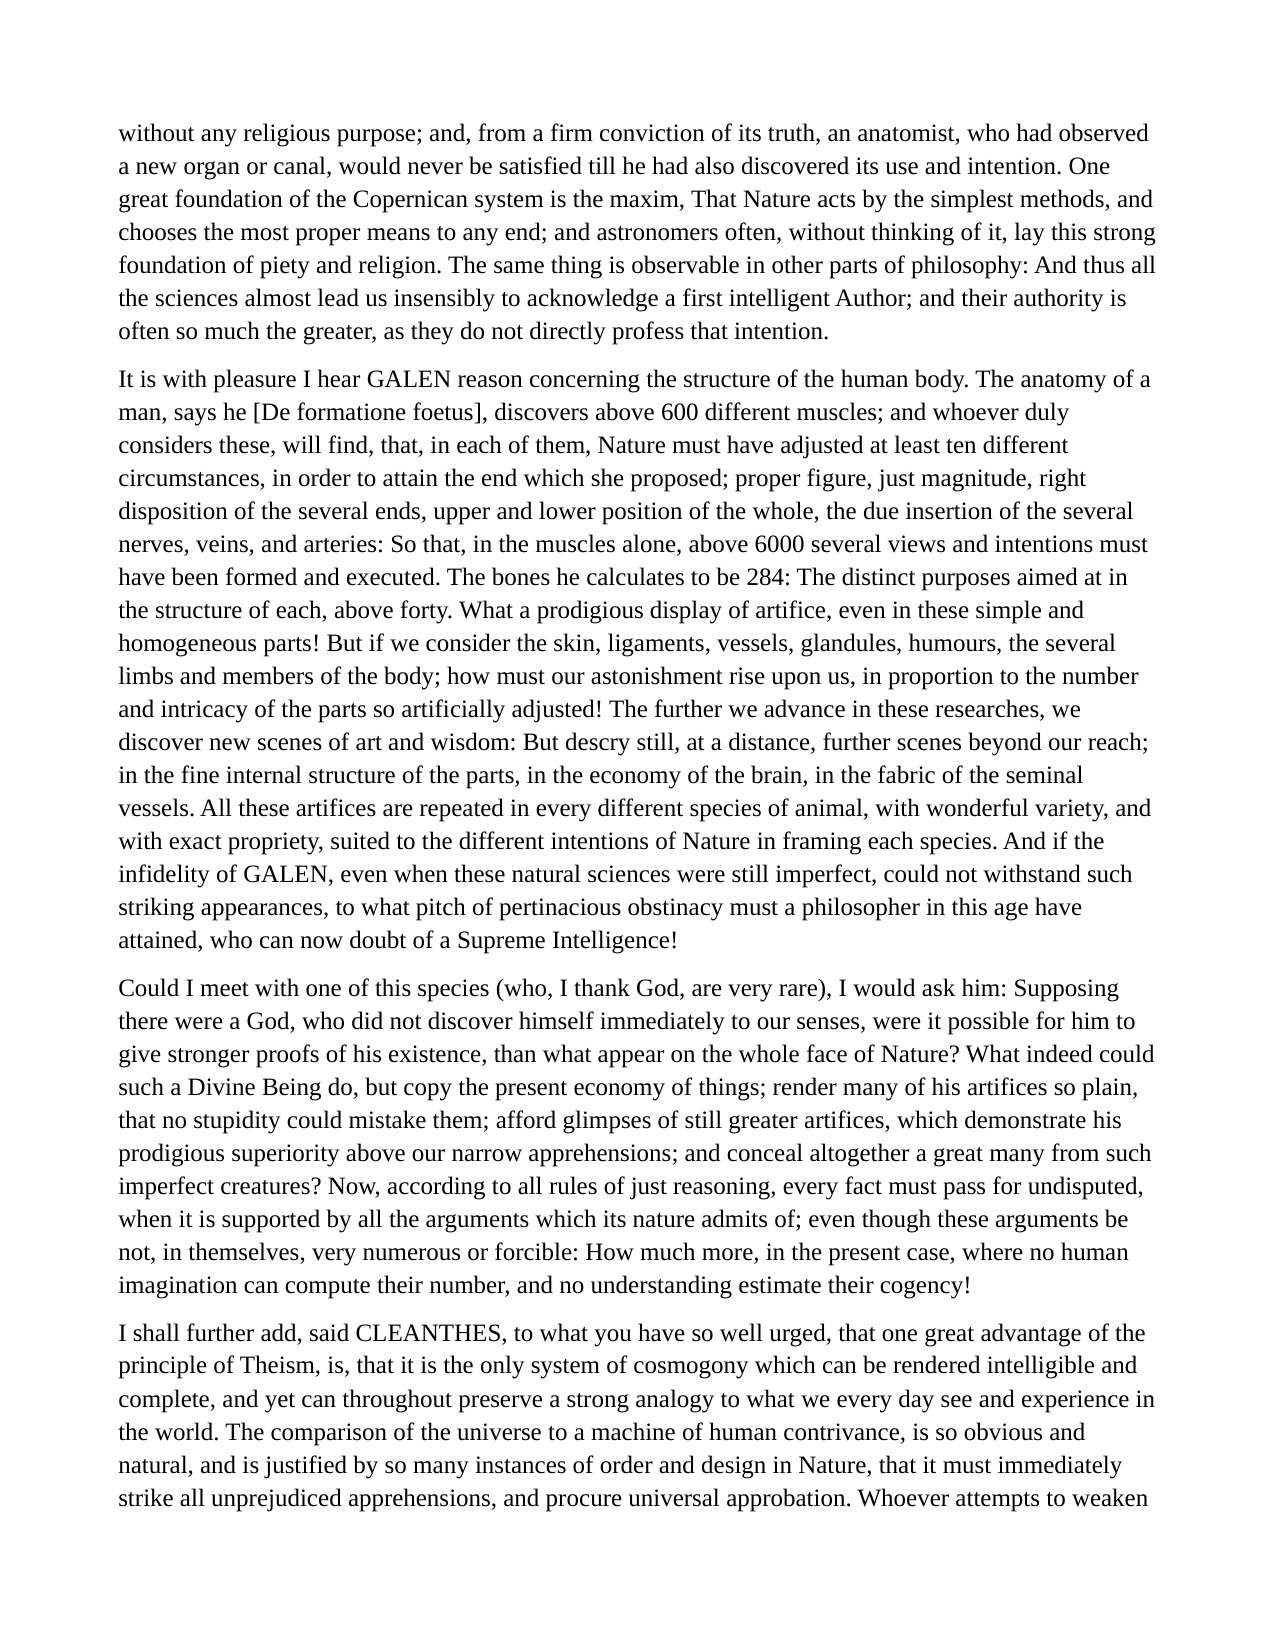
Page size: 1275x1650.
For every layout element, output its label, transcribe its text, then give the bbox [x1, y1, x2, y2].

text It is with pleasure I hear GALEN reason concerning the structure of the human body. The anatomy of a man, says he [De formatione foetus], discovers above 600 different muscles; and whoever duly considers these, will find, that, in each of them, Nature must have adjusted at least ten different circumstances, in order to attain the end which she proposed; proper figure, just magnitude, right disposition of the several ends, upper and lower position of the whole, the due insertion of the several nerves, veins, and arteries: So that, in the muscles alone, above 6000 several views and intentions must have been formed and executed. The bones he calculates to be 284: The distinct purposes aimed at in the structure of each, above forty. What a prodigious display of artifice, even in these simple and homogeneous parts! But if we consider the skin, ligaments, vessels, glandules, humours, the several limbs and members of the body; how must our astonishment rise upon us, in proportion to the number and intricacy of the parts so artificially adjusted! The further we advance in these researches, we discover new scenes of art and wisdom: But descry still, at a distance, further scenes beyond our reach; in the fine internal structure of the parts, in the economy of the brain, in the fabric of the seminal vessels. All these artifices are repeated in every different species of animal, with wonderful variety, and with exact propriety, suited to the different intentions of Nature in framing each species. And if the infidelity of GALEN, even when these natural sciences were still imperfect, could not withstand such striking appearances, to what pitch of pertinacious obstinacy must a philosopher in this age have attained, who can now doubt of a Supreme Intelligence! [118, 364, 1157, 954]
text I shall further add, said CLEANTHES, to what you have so well urged, that one great advantage of the principle of Theism, is, that it is the only system of cosmogony which can be rendered intelligible and complete, and yet can throughout preserve a strong analogy to what we every day see and experience in the world. The comparison of the universe to a machine of human contrivance, is so obvious and natural, and is justified by so many instances of order and design in Nature, that it must immediately strike all unprejudiced apprehensions, and procure universal approbation. Whoever attempts to weaken [118, 1318, 1157, 1511]
text without any religious purpose; and, from a firm conviction of its truth, an anatomist, who had observed a new organ or canal, would never be satisfied till he had also discovered its use and intention. One great foundation of the Copernican system is the maxim, That Nature acts by the simplest methods, and chooses the most proper means to any end; and astronomers often, without thinking of it, lay this strong foundation of piety and religion. The same thing is observable in other parts of philosophy: And thus all the sciences almost lead us insensibly to acknowledge a first intelligent Author; and their authority is often so much the greater, as they do not directly profess that intention. [118, 118, 1157, 345]
text Could I meet with one of this species (who, I thank God, are very rare), I would ask him: Supposing there were a God, who did not discover himself immediately to our senses, were it possible for him to give stronger proofs of his existence, than what appear on the whole face of Nature? What indeed could such a Divine Being do, but copy the present economy of things; render many of his artifices so plain, that no stupidity could mistake them; afford glimpses of still greater artifices, which demonstrate his prodigious superiority above our narrow apprehensions; and conceal altogether a great many from such imperfect creatures? Now, according to all rules of just reasoning, every fact must pass for undisputed, when it is supported by all the arguments which its nature admits of; even though these arguments be not, in themselves, very numerous or forcible: How much more, in the present case, where no human imagination can compute their number, and no understanding estimate their cogency! [118, 973, 1157, 1299]
